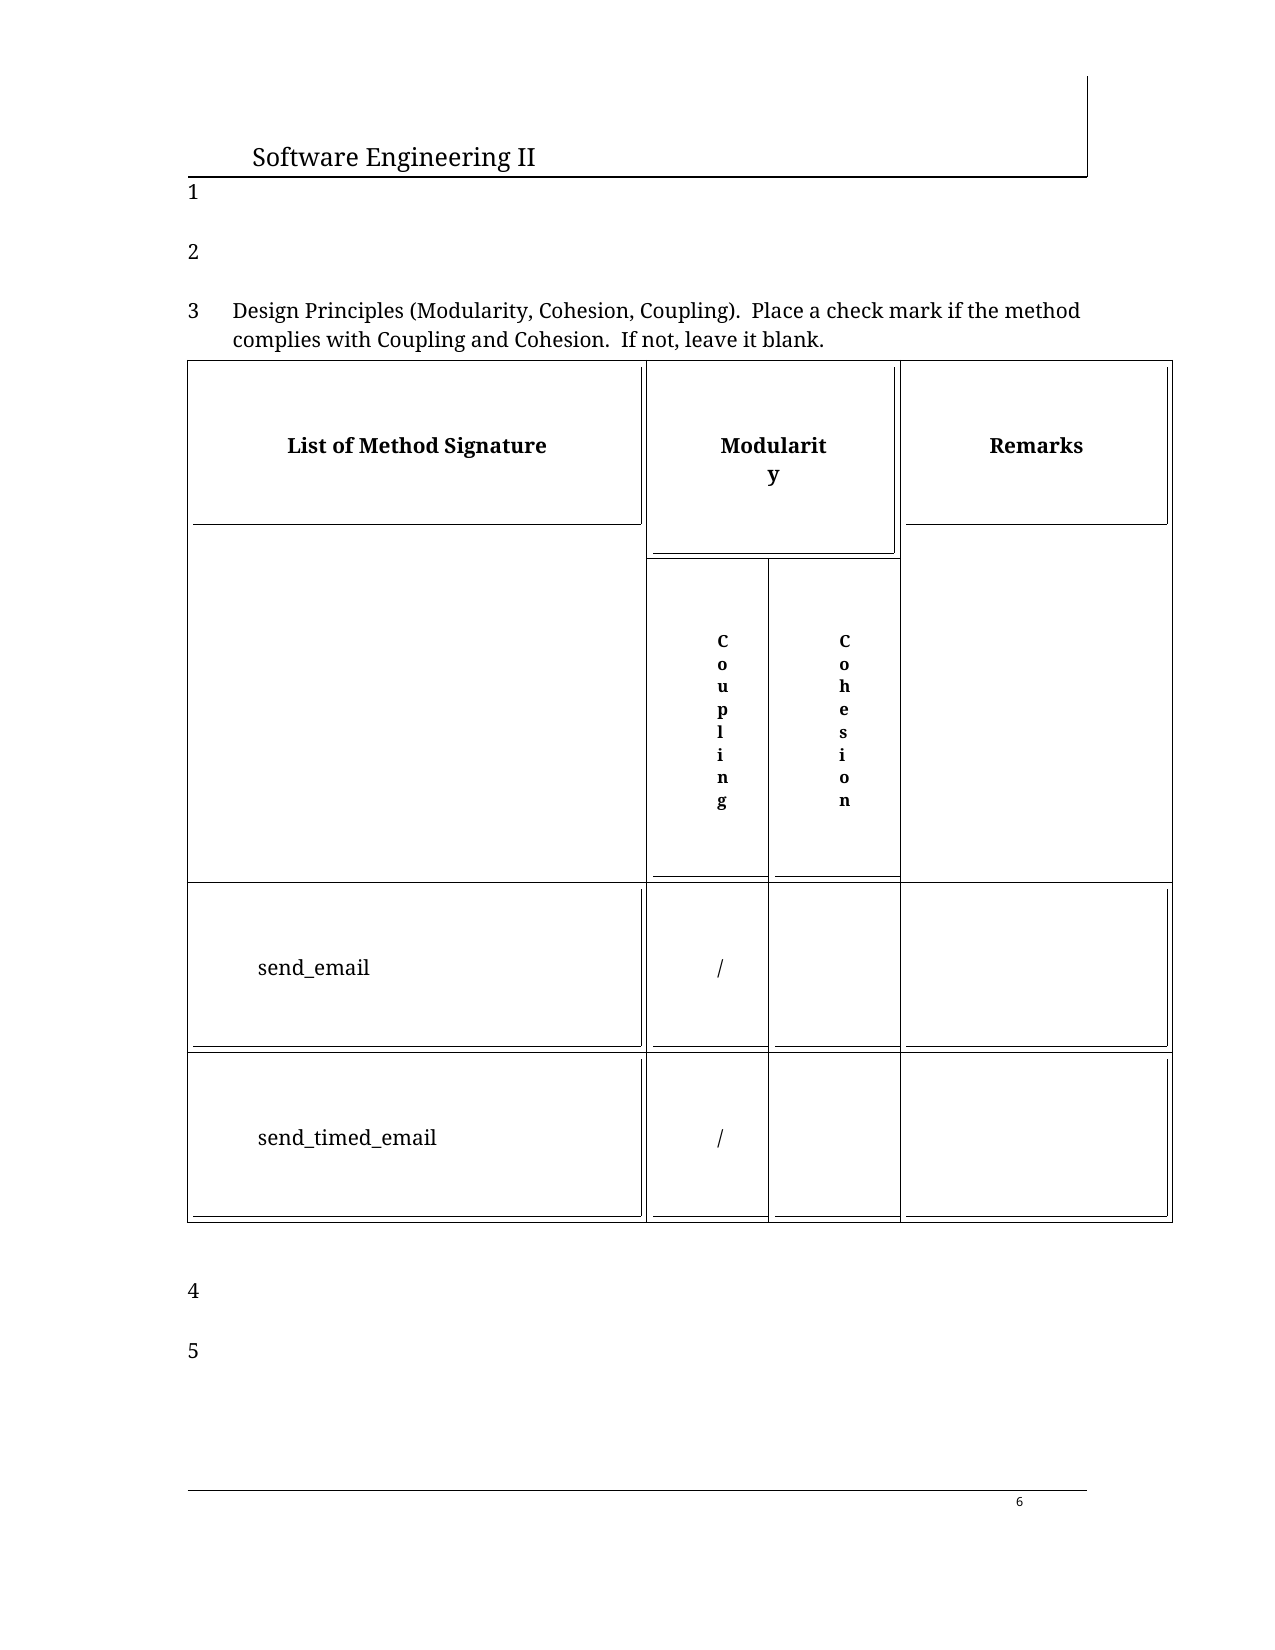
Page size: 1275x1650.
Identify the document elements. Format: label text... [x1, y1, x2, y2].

table_cell send_timed_email [188, 1053, 646, 1222]
table_cell / [647, 883, 768, 1052]
table_cell Cohesion [769, 559, 900, 882]
table_cell / [647, 1053, 768, 1222]
subtitle Design Principles (Modularity, Cohesion, Coupling). Place a check mark if the method complies with Coupling and Cohesion. If not, leave it blank. [187, 297, 1087, 353]
table_header Modularity [647, 361, 900, 558]
table_cell [769, 1053, 900, 1222]
table_cell [901, 1053, 1172, 1222]
table_cell [769, 883, 900, 1052]
table_cell [901, 883, 1172, 1052]
table_header Remarks [901, 361, 1172, 882]
table_cell send_email [188, 883, 646, 1052]
table_cell Coupling [647, 559, 768, 882]
table_header List of Method Signature [188, 361, 646, 882]
